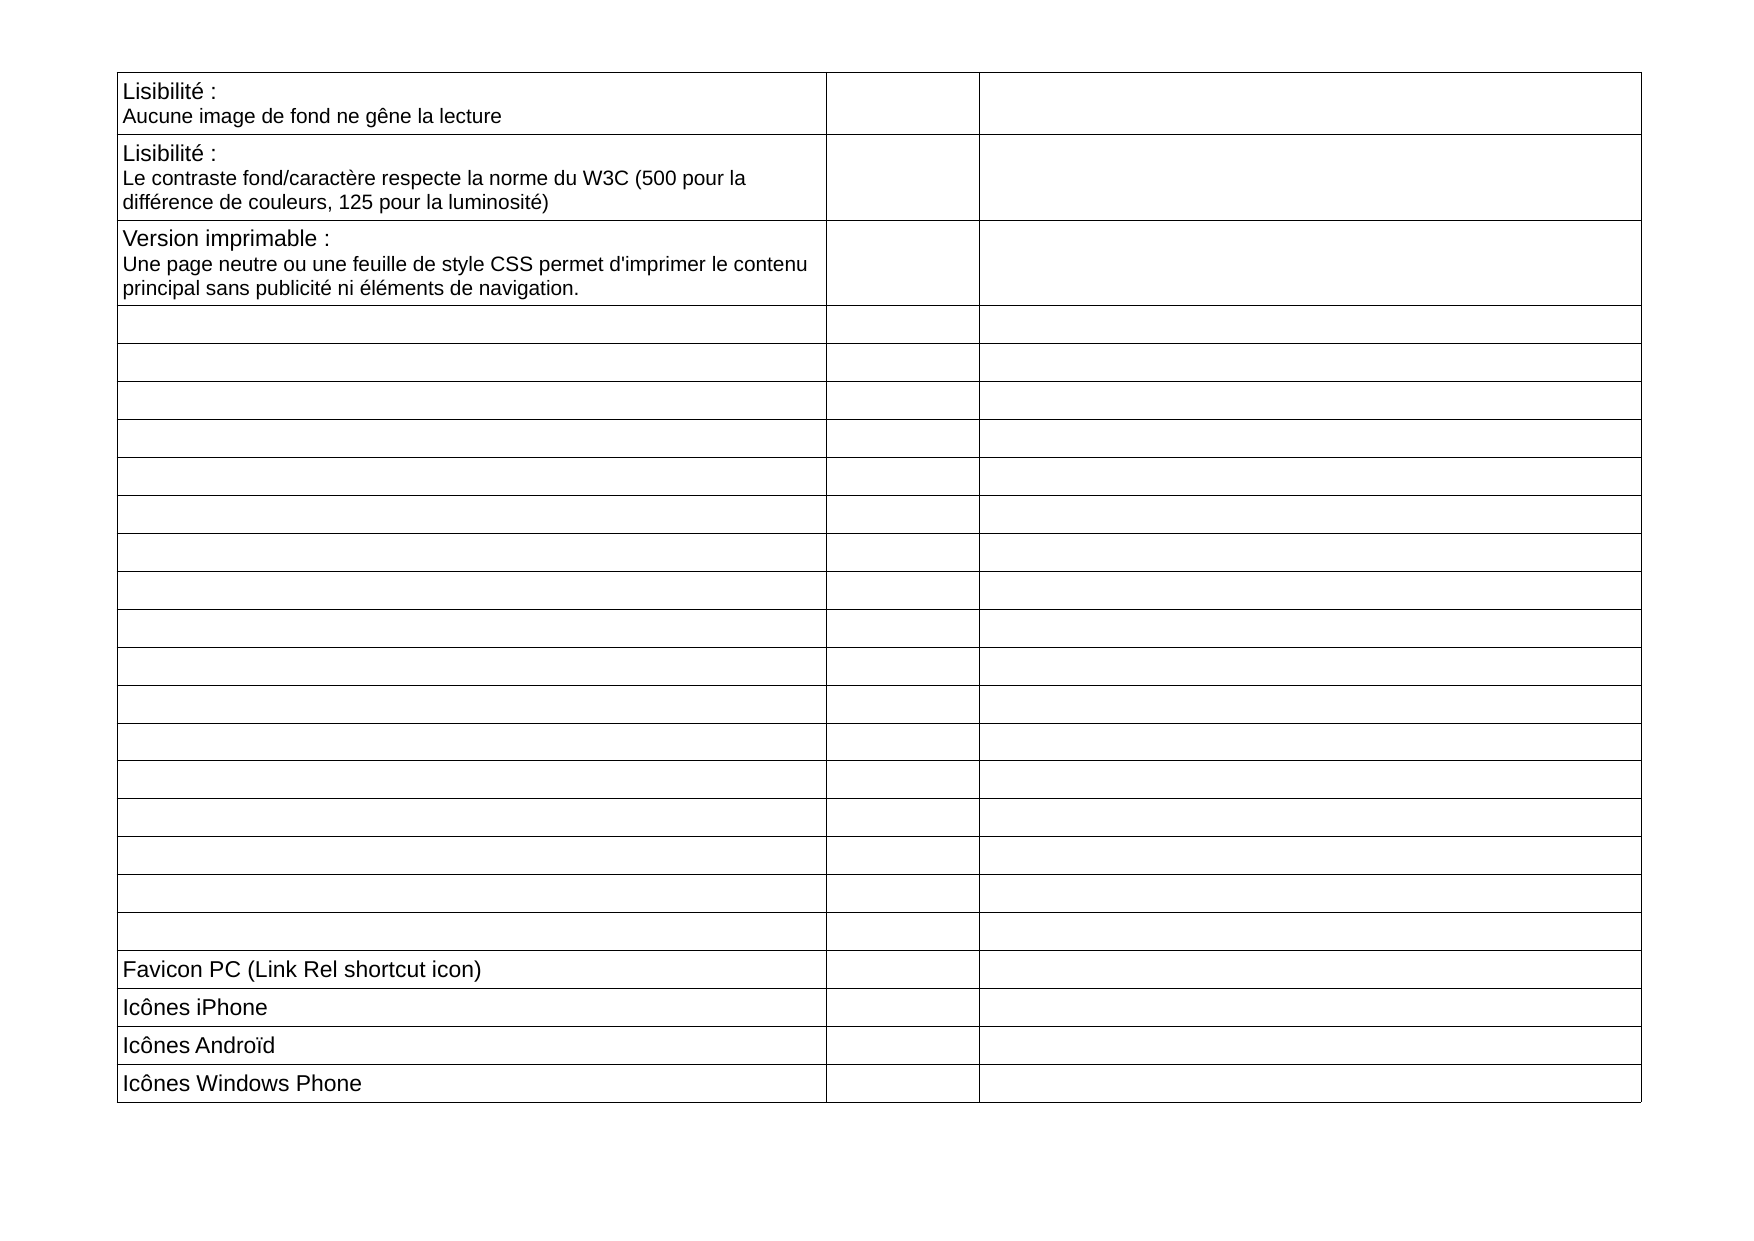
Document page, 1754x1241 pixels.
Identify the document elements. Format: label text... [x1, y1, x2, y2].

table_cell [118, 837, 826, 874]
table_cell [980, 610, 1641, 647]
table_cell [827, 989, 979, 1026]
table_cell [827, 875, 979, 912]
table_cell [980, 1065, 1641, 1102]
table_cell [827, 306, 979, 343]
table_cell [827, 837, 979, 874]
table_cell [118, 534, 826, 571]
table_cell [980, 420, 1641, 457]
table_cell [980, 913, 1641, 950]
table_cell [980, 73, 1641, 134]
table_cell [118, 496, 826, 533]
table_cell [980, 135, 1641, 219]
table_cell [980, 951, 1641, 988]
table_cell [827, 135, 979, 219]
table_cell [118, 686, 826, 722]
table_cell [980, 382, 1641, 419]
table_cell [980, 799, 1641, 836]
table_cell [980, 572, 1641, 609]
table_cell Icônes Androïd [118, 1027, 826, 1064]
table_cell [118, 761, 826, 798]
table_cell [980, 221, 1641, 305]
table_cell [980, 837, 1641, 874]
table_cell [827, 686, 979, 722]
table_cell [827, 799, 979, 836]
table_cell [827, 610, 979, 647]
table_cell [827, 761, 979, 798]
table_cell [118, 875, 826, 912]
table_cell [118, 344, 826, 381]
table_cell [827, 1065, 979, 1102]
table_cell [827, 534, 979, 571]
table_cell [980, 1027, 1641, 1064]
table_cell [118, 913, 826, 950]
table_cell [118, 420, 826, 457]
table_cell Lisibilité : Aucune image de fond ne gêne la lecture [118, 73, 826, 134]
table_cell [980, 306, 1641, 343]
table_cell [980, 724, 1641, 760]
table_cell [118, 306, 826, 343]
table_cell [118, 572, 826, 609]
table_cell [827, 221, 979, 305]
table_cell [827, 572, 979, 609]
table_cell [118, 610, 826, 647]
table_cell [827, 73, 979, 134]
table_cell [827, 420, 979, 457]
table_cell [980, 344, 1641, 381]
table_cell [980, 686, 1641, 722]
table_cell [980, 989, 1641, 1026]
table_cell [980, 458, 1641, 495]
table_cell [980, 761, 1641, 798]
table_cell [827, 458, 979, 495]
table_cell [118, 382, 826, 419]
table_cell Icônes Windows Phone [118, 1065, 826, 1102]
table_cell [980, 496, 1641, 533]
table_cell [827, 496, 979, 533]
table_cell [118, 724, 826, 760]
table_cell [827, 951, 979, 988]
table_cell [827, 724, 979, 760]
table_cell Favicon PC (Link Rel shortcut icon) [118, 951, 826, 988]
table_cell [118, 458, 826, 495]
table_cell Lisibilité : Le contraste fond/caractère respecte la norme du W3C (500 pour la différence de couleurs, 125 pour la luminosité) [118, 135, 826, 219]
table_cell [827, 344, 979, 381]
table_cell Version imprimable : Une page neutre ou une feuille de style CSS permet d'imprimer le contenu principal sans publicité ni éléments de navigation. [118, 221, 826, 305]
table_cell [980, 875, 1641, 912]
table_cell [827, 648, 979, 684]
table_cell [118, 648, 826, 684]
table_cell [827, 913, 979, 950]
table_cell [118, 799, 826, 836]
table_cell [827, 382, 979, 419]
table_cell [980, 534, 1641, 571]
table_cell Icônes iPhone [118, 989, 826, 1026]
table_cell [827, 1027, 979, 1064]
table_cell [980, 648, 1641, 684]
